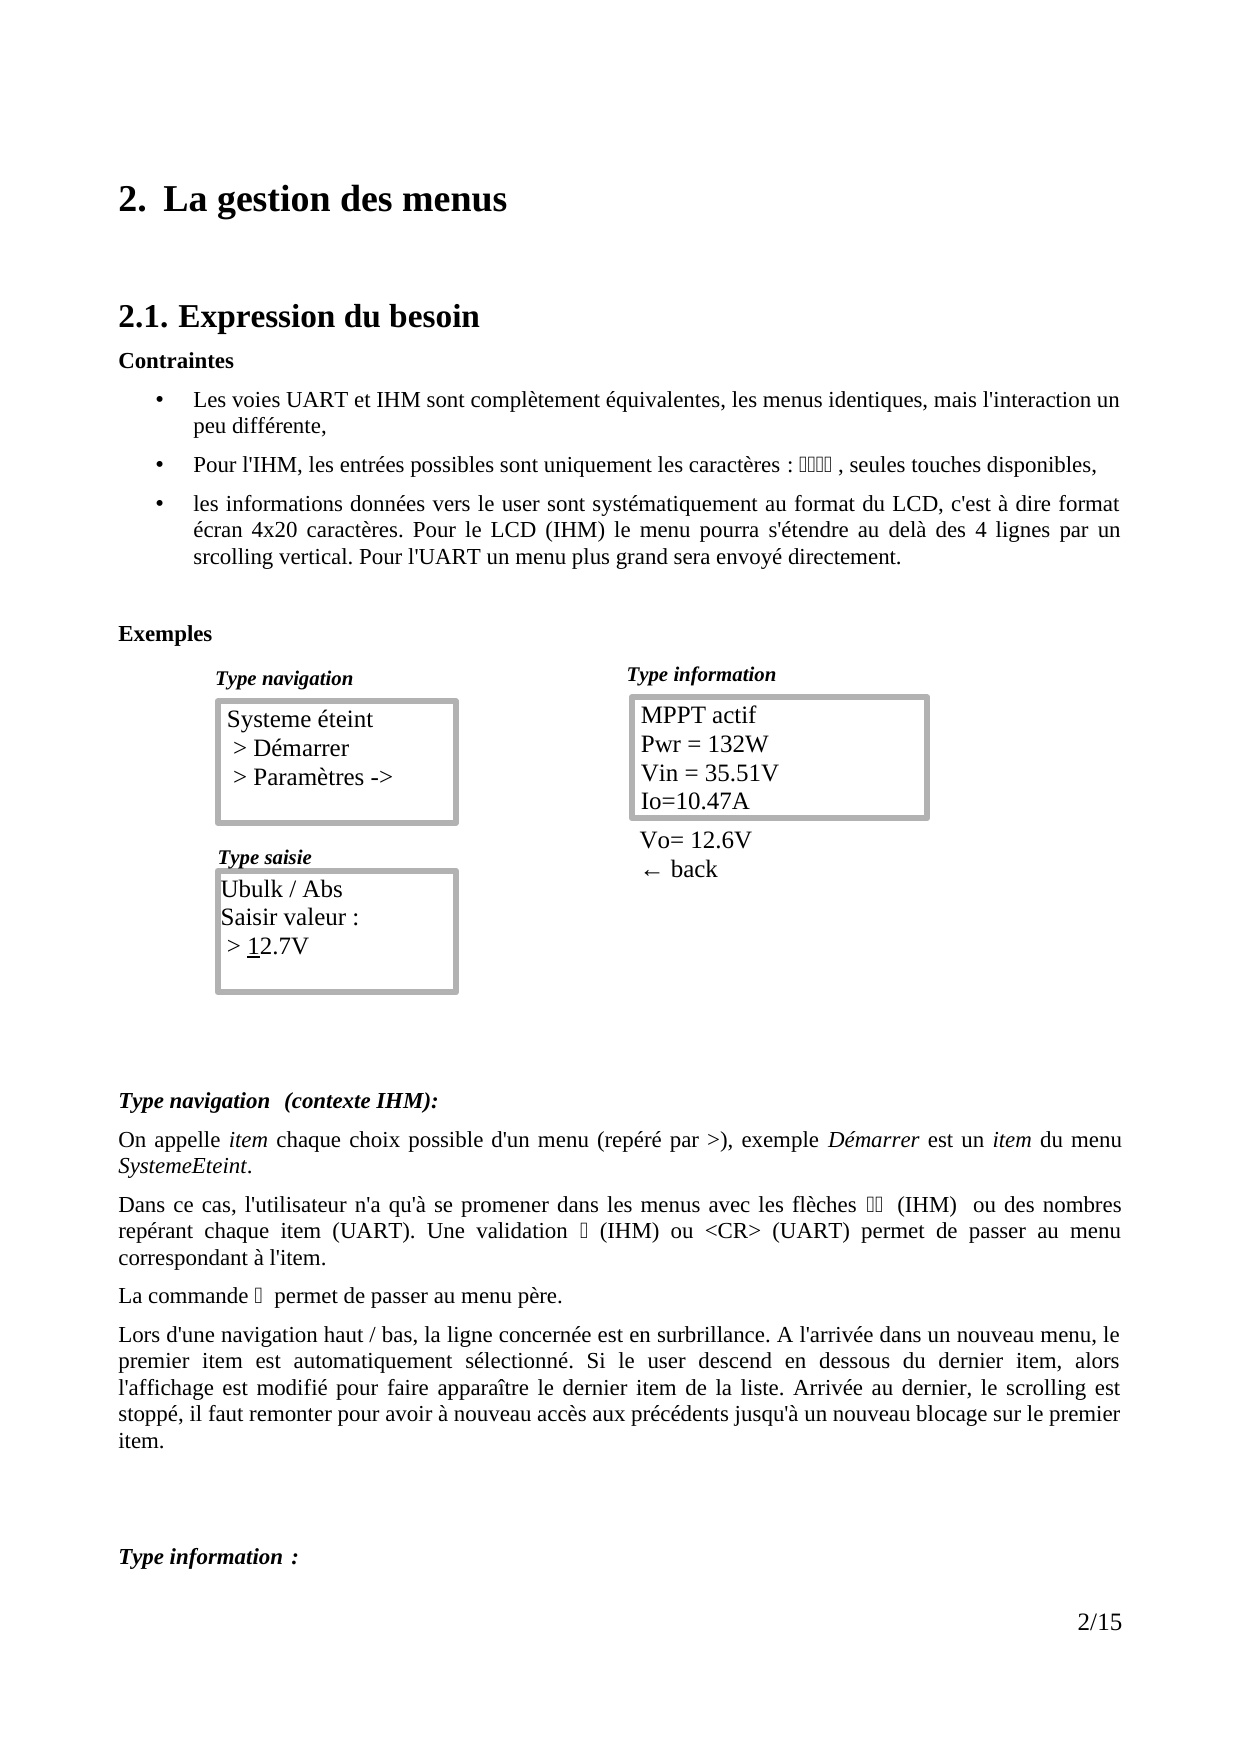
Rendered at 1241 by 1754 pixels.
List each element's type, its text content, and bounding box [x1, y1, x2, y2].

text La commande  permet de passer au menu père. [118, 1282, 1122, 1309]
text Type navigation (contexte IHM): [118, 1087, 1122, 1113]
text Contraintes [118, 347, 1122, 373]
text Exemples [118, 621, 1122, 647]
list Pour l'IHM, les entrées possibles sont uniquement les caractères :  , seules touches disponibles, [156, 451, 1122, 478]
text Type information : [118, 1543, 1122, 1569]
list Les voies UART et IHM sont complètement équivalentes, les menus identiques, mais l'interaction un peu différente, [156, 386, 1122, 439]
text On appelle item chaque choix possible d'un menu (repéré par >), exemple Démarrer est un item du menu SystemeEteint. [118, 1126, 1122, 1178]
subtitle Expression du besoin [118, 296, 1122, 335]
text Dans ce cas, l'utilisateur n'a qu'à se promener dans les menus avec les flèches  (IHM) ou des nombres repérant chaque item (UART). Une validation  (IHM) ou <CR> (UART) permet de passer au menu correspondant à l'item. [118, 1191, 1122, 1270]
list les informations données vers le user sont systématiquement au format du LCD, c'est à dire format écran 4x20 caractères. Pour le LCD (IHM) le menu pourra s'étendre au delà des 4 lignes par un srcolling vertical. Pour l'UART un menu plus grand sera envoyé directement. [156, 490, 1122, 569]
subtitle La gestion des menus [118, 176, 1122, 220]
text Lors d'une navigation haut / bas, la ligne concernée est en surbrillance. A l'arrivée dans un nouveau menu, le premier item est automatiquement sélectionné. Si le user descend en dessous du dernier item, alors l'affichage est modifié pour faire apparaître le dernier item de la liste. Arrivée au dernier, le scrolling est stoppé, il faut remonter pour avoir à nouveau accès aux précédents jusqu'à un nouveau blocage sur le premier item. [118, 1321, 1122, 1453]
